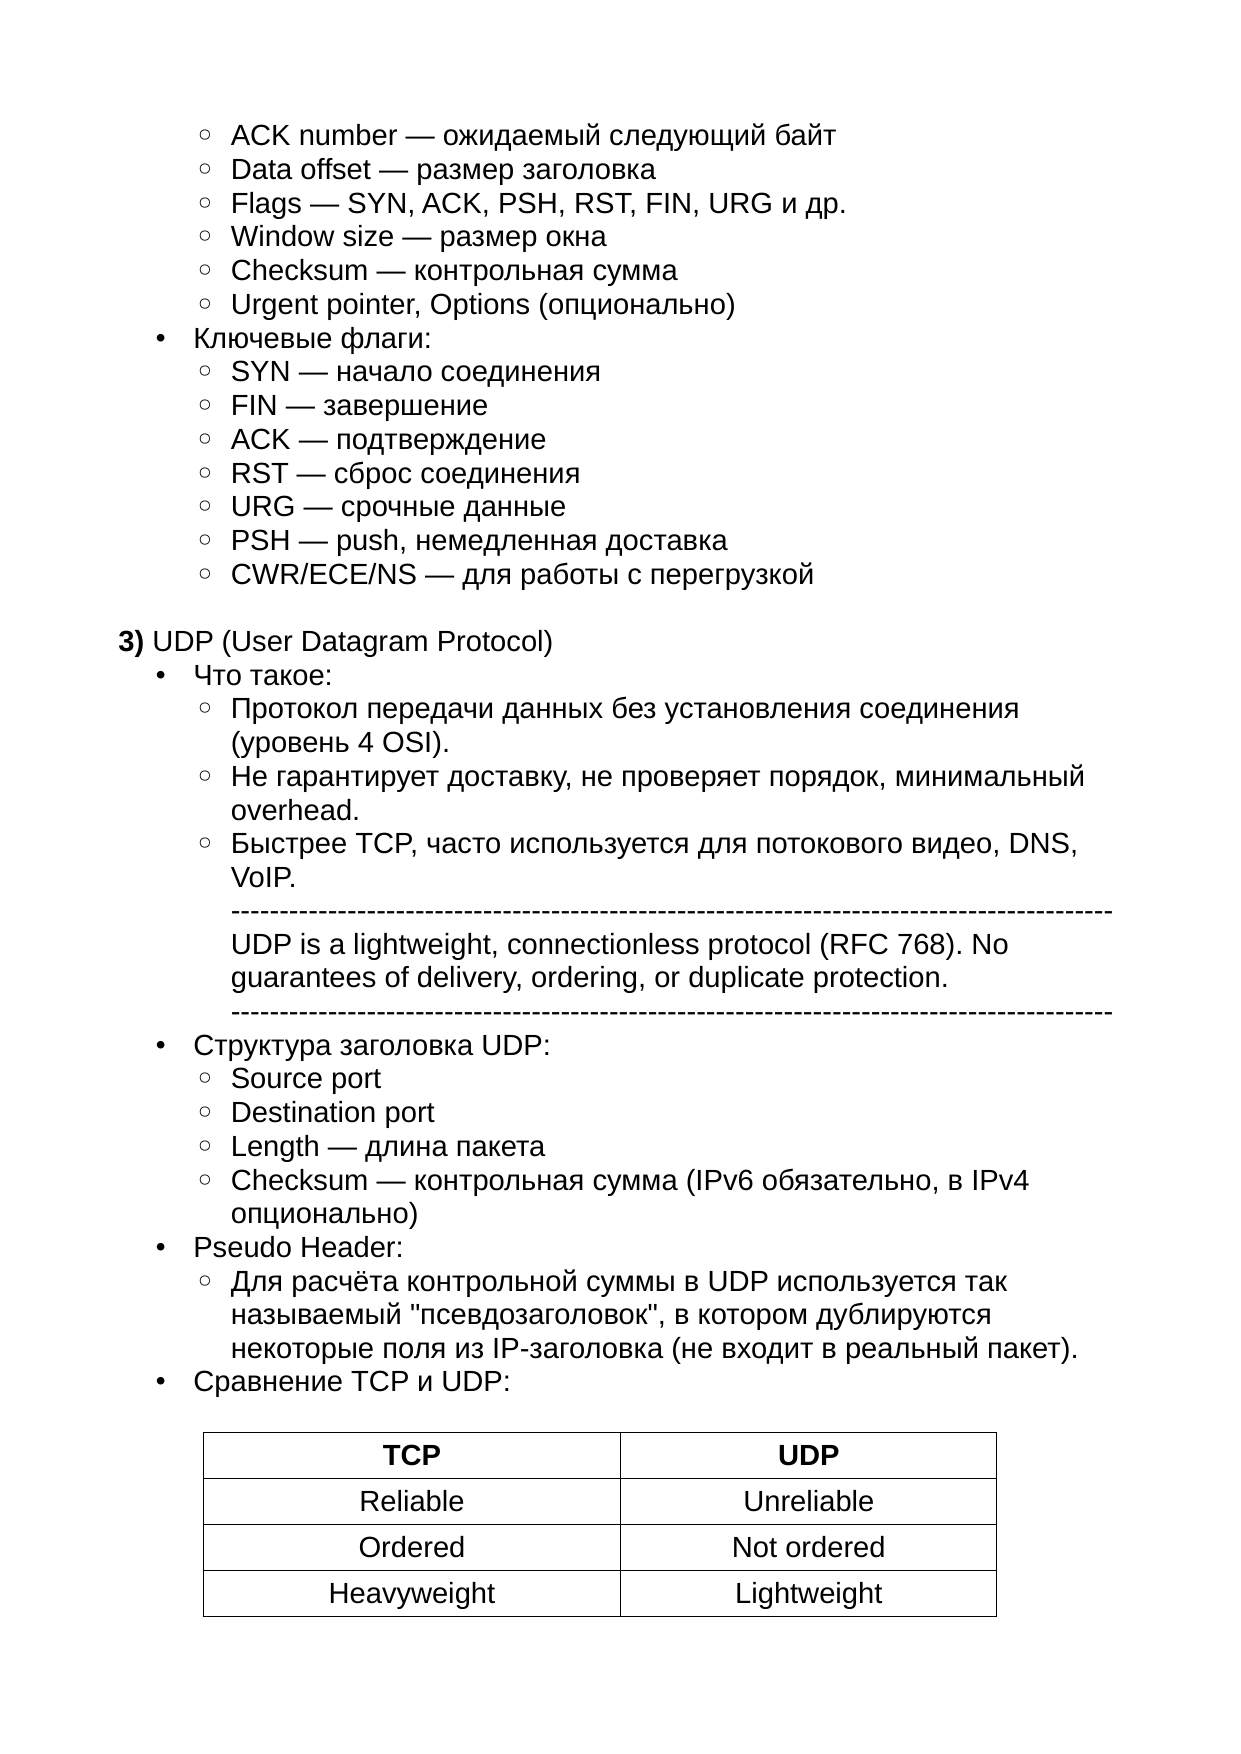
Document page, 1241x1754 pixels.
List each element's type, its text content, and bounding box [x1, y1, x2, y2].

list Протокол передачи данных без установления соединения (уровень 4 OSI). [193, 691, 1122, 759]
list CWR/ECE/NS — для работы с перегрузкой [193, 557, 1122, 591]
table_cell Reliable [204, 1479, 620, 1524]
list Destination port [193, 1095, 1122, 1129]
list RST — сброс соединения [193, 456, 1122, 489]
list PSH — push, немедленная доставка [193, 523, 1122, 557]
list URG — срочные данные [193, 489, 1122, 523]
list Не гарантирует доставку, не проверяет порядок, минимальный overhead. [193, 759, 1122, 826]
list Urgent pointer, Options (опционально) [193, 287, 1122, 321]
list Source port [193, 1061, 1122, 1095]
list Window size — размер окна [193, 219, 1122, 253]
list -------------------------------------------------------------------------------------------UDP is a lightweight, connectionless protocol (RFC 768). No guarantees of delivery, ordering, or duplicate protection. [193, 893, 1122, 994]
list Ключевые флаги: [156, 321, 1122, 354]
list ------------------------------------------------------------------------------------------- [193, 994, 1122, 1027]
list Быстрее TCP, часто используется для потокового видео, DNS, VoIP. [193, 826, 1122, 893]
list Сравнение TCP и UDP: [156, 1364, 1122, 1398]
table_cell Unreliable [621, 1479, 996, 1524]
list Для расчёта контрольной суммы в UDP используется так называемый "псевдозаголовок", в котором дублируются некоторые поля из IP-заголовка (не входит в реальный пакет). [193, 1263, 1122, 1364]
list Checksum — контрольная сумма [193, 253, 1122, 287]
table_cell Not ordered [621, 1525, 996, 1570]
list ACK number — ожидаемый следующий байт [193, 118, 1122, 152]
table_cell Ordered [204, 1525, 620, 1570]
list ACK — подтверждение [193, 422, 1122, 456]
list Flags — SYN, ACK, PSH, RST, FIN, URG и др. [193, 186, 1122, 219]
list Data offset — размер заголовка [193, 152, 1122, 186]
list Структура заголовка UDP: [156, 1027, 1122, 1061]
table_header UDP [621, 1433, 996, 1478]
text 3) UDP (User Datagram Protocol) [118, 624, 1122, 658]
list Checksum — контрольная сумма (IPv6 обязательно, в IPv4 опционально) [193, 1162, 1122, 1230]
list Pseudo Header: [156, 1230, 1122, 1263]
table_cell Heavyweight [204, 1571, 620, 1616]
list Что такое: [156, 658, 1122, 691]
list Length — длина пакета [193, 1129, 1122, 1162]
list FIN — завершение [193, 388, 1122, 422]
list SYN — начало соединения [193, 354, 1122, 388]
table_cell Lightweight [621, 1571, 996, 1616]
table_header TCP [204, 1433, 620, 1478]
